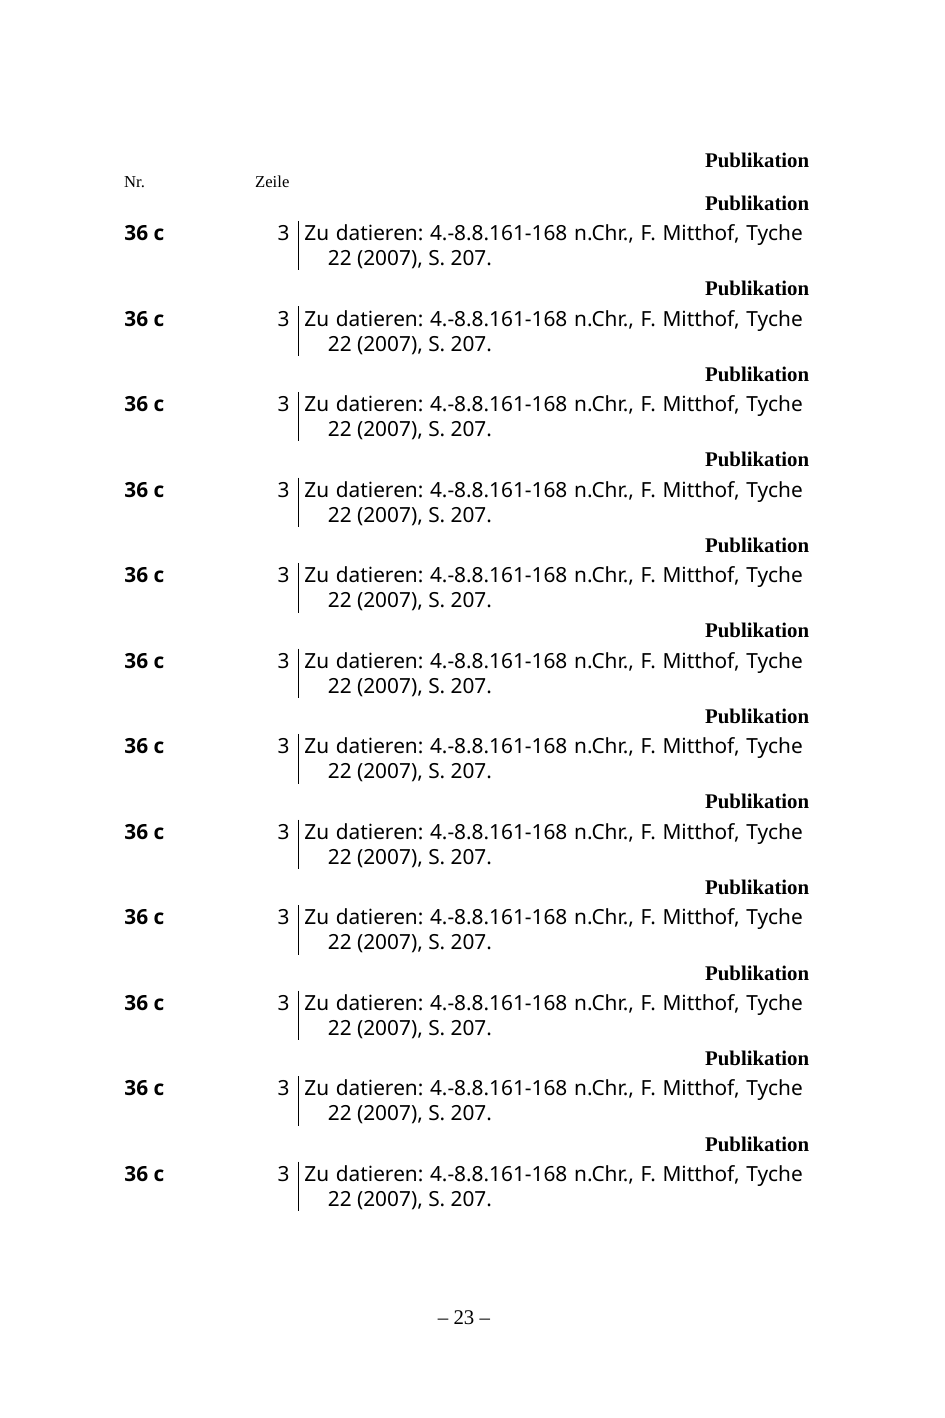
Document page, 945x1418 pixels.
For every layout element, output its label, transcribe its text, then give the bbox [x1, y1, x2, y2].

table_header 36 c [118, 820, 207, 869]
table_header Zu datieren: 4.-8.8.161-168 n.Chr., F. Mitthof, Tyche 22 (2007), S. 207. [299, 392, 809, 441]
subtitle Publikation [118, 875, 809, 899]
table_header 3 [207, 820, 298, 869]
table_header 36 c [118, 392, 207, 441]
table_header Zu datieren: 4.-8.8.161-168 n.Chr., F. Mitthof, Tyche 22 (2007), S. 207. [299, 478, 809, 527]
table_header 3 [207, 306, 298, 356]
table_header 36 c [118, 649, 207, 698]
table_header Zu datieren: 4.-8.8.161-168 n.Chr., F. Mitthof, Tyche 22 (2007), S. 207. [299, 991, 809, 1040]
table_header 3 [207, 734, 298, 783]
subtitle Publikation [118, 362, 809, 386]
table_header Zu datieren: 4.-8.8.161-168 n.Chr., F. Mitthof, Tyche 22 (2007), S. 207. [299, 649, 809, 698]
table_header 3 [207, 478, 298, 527]
subtitle Publikation [118, 533, 809, 557]
table_header 3 [207, 1076, 298, 1126]
table_header 36 c [118, 1076, 207, 1126]
table_header 36 c [118, 221, 207, 270]
subtitle Publikation [118, 276, 809, 300]
table_header Zu datieren: 4.-8.8.161-168 n.Chr., F. Mitthof, Tyche 22 (2007), S. 207. [299, 734, 809, 783]
subtitle Publikation [118, 618, 809, 642]
table_header 36 c [118, 563, 207, 612]
table_header Zu datieren: 4.-8.8.161-168 n.Chr., F. Mitthof, Tyche 22 (2007), S. 207. [299, 905, 809, 954]
subtitle Publikation [118, 704, 809, 728]
table_header 3 [207, 991, 298, 1040]
table_header 36 c [118, 478, 207, 527]
table_header 3 [207, 221, 298, 270]
table_header Zu datieren: 4.-8.8.161-168 n.Chr., F. Mitthof, Tyche 22 (2007), S. 207. [299, 306, 809, 356]
subtitle Publikation [118, 789, 809, 813]
table_header 3 [207, 905, 298, 954]
table_header Zu datieren: 4.-8.8.161-168 n.Chr., F. Mitthof, Tyche 22 (2007), S. 207. [299, 221, 809, 270]
table_header 3 [207, 392, 298, 441]
subtitle Publikation [118, 191, 809, 215]
table_header 3 [207, 563, 298, 612]
table_header 36 c [118, 905, 207, 954]
table_header 3 [207, 649, 298, 698]
table_header 36 c [118, 306, 207, 356]
table_header 3 [207, 1162, 298, 1211]
table_header Zu datieren: 4.-8.8.161-168 n.Chr., F. Mitthof, Tyche 22 (2007), S. 207. [299, 820, 809, 869]
subtitle Publikation [118, 1132, 809, 1156]
table_header 36 c [118, 734, 207, 783]
table_header 36 c [118, 991, 207, 1040]
subtitle Publikation [118, 961, 809, 984]
table_header Zu datieren: 4.-8.8.161-168 n.Chr., F. Mitthof, Tyche 22 (2007), S. 207. [299, 1162, 809, 1211]
table_header Zu datieren: 4.-8.8.161-168 n.Chr., F. Mitthof, Tyche 22 (2007), S. 207. [299, 1076, 809, 1126]
table_header Zu datieren: 4.-8.8.161-168 n.Chr., F. Mitthof, Tyche 22 (2007), S. 207. [299, 563, 809, 612]
subtitle Publikation [118, 1046, 809, 1070]
subtitle Publikation [118, 447, 809, 471]
table_header 36 c [118, 1162, 207, 1211]
